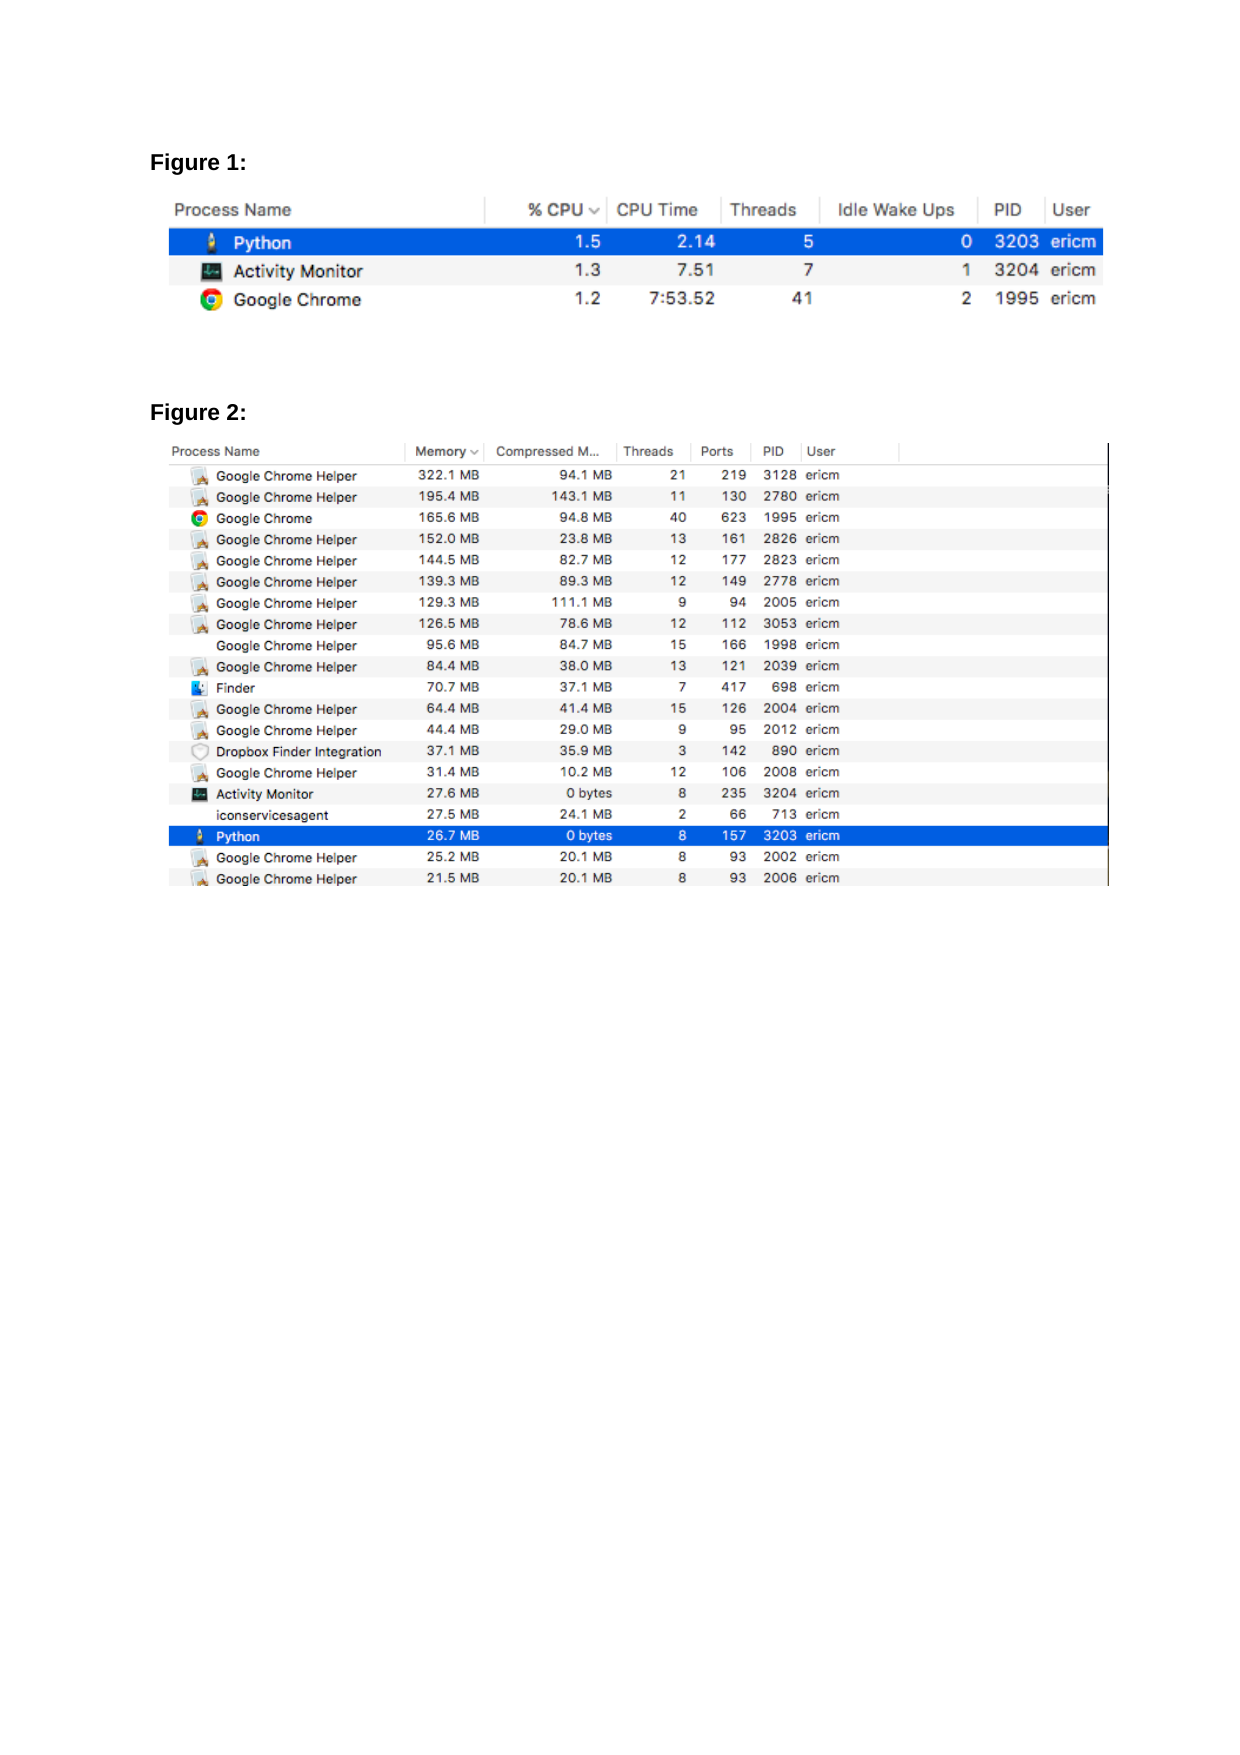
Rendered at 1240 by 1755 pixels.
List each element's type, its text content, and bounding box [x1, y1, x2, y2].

text Figure 1: [150, 150, 1055, 332]
text Figure 2: [150, 399, 1055, 904]
picture [168, 443, 1109, 886]
picture [168, 194, 1104, 314]
